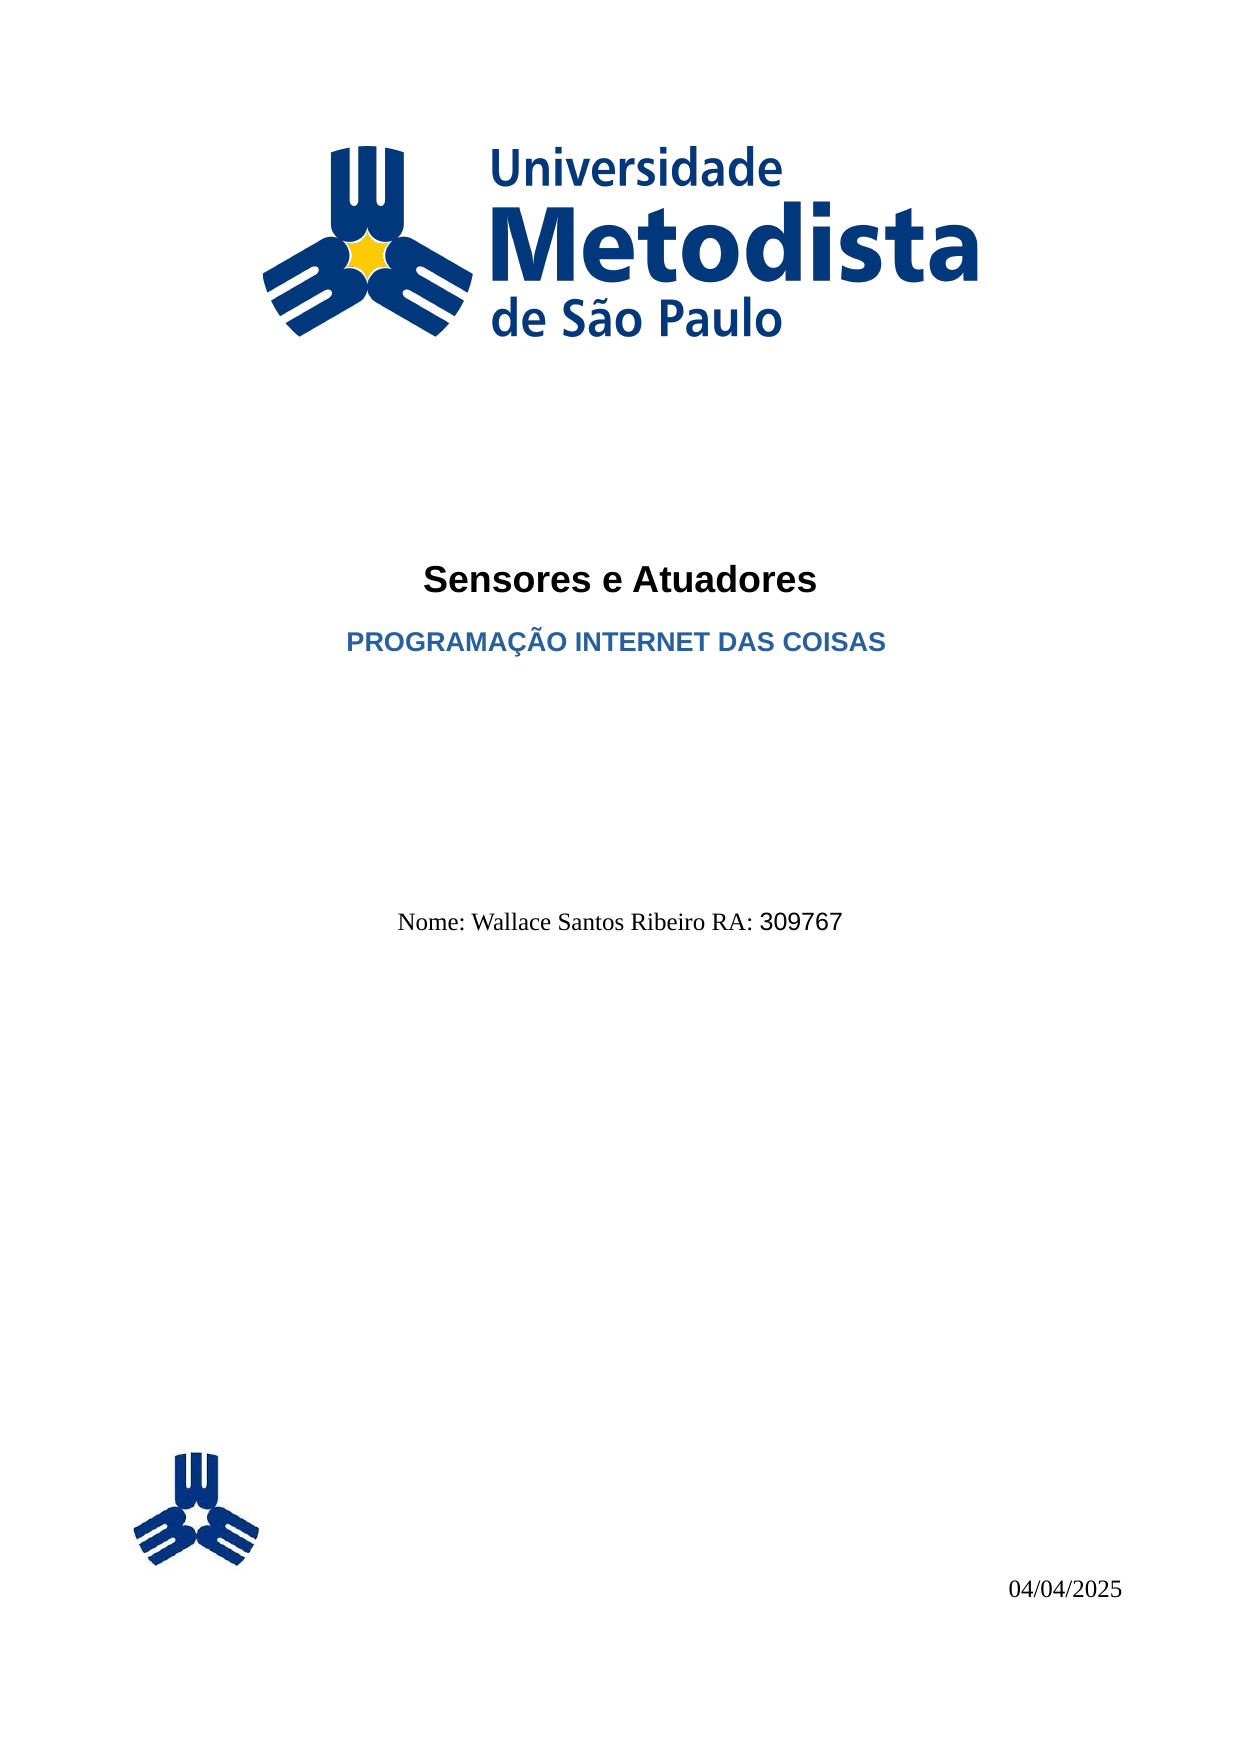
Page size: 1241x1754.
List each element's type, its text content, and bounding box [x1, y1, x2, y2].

text 04/04/2025 [118, 1574, 1122, 1603]
picture [262, 146, 978, 337]
subtitle PROGRAMAÇÃO INTERNET DAS COISAS [118, 626, 1122, 657]
subtitle Sensores e Atuadores [118, 514, 1122, 601]
picture [107, 1420, 285, 1598]
text Nome: Wallace Santos Ribeiro RA: 309767 [118, 907, 1122, 936]
